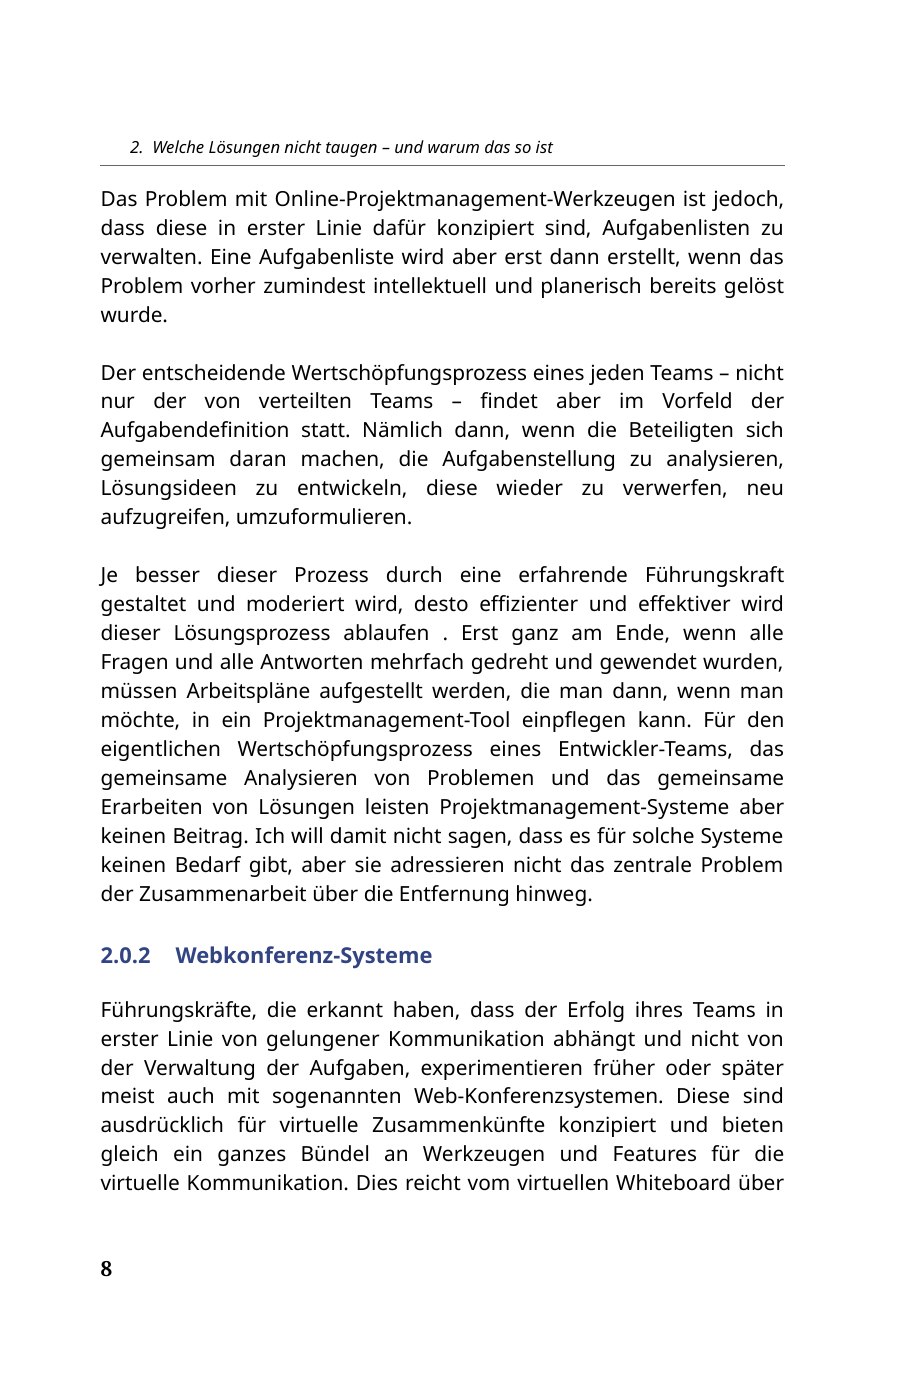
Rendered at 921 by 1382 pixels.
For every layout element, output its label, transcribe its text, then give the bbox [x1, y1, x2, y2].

text Je besser dieser Prozess durch eine erfahrende Führungskraft gestaltet und moderiert wird, desto effizienter und effektiver wird dieser Lösungsprozess ablaufen . Erst ganz am Ende, wenn alle Fragen und alle Antworten mehrfach gedreht und gewendet wurden, müssen Arbeitspläne aufgestellt werden, die man dann, wenn man möchte, in ein Projektmanagement-Tool einpflegen kann. Für den eigentlichen Wertschöpfungsprozess eines Entwickler-Teams, das gemeinsame Analysieren von Problemen und das gemeinsame Erarbeiten von Lösungen leisten Projektmanagement-Systeme aber keinen Beitrag. Ich will damit nicht sagen, dass es für solche Systeme keinen Bedarf gibt, aber sie adressieren nicht das zentrale Problem der Zusammenarbeit über die Entfernung hinweg. [100, 539, 785, 907]
text Führungskräfte, die erkannt haben, dass der Erfolg ihres Teams in erster Linie von gelungener Kommunikation abhängt und nicht von der Verwaltung der Aufgaben, experimentieren früher oder später meist auch mit sogenannten Web-Konferenzsystemen. Diese sind ausdrücklich für virtuelle Zusammenkünfte konzipiert und bieten gleich ein ganzes Bündel an Werkzeugen und Features für die virtuelle Kommunikation. Dies reicht vom virtuellen Whiteboard über [100, 982, 785, 1197]
subtitle Webkonferenz-Systeme [100, 940, 785, 970]
text Das Problem mit Online-Projektmanagement-Werkzeugen ist jedoch, dass diese in erster Linie dafür konzipiert sind, Aufgabenlisten zu verwalten. Eine Aufgabenliste wird aber erst dann erstellt, wenn das Problem vorher zumindest intellektuell und planerisch bereits gelöst wurde. [100, 183, 785, 328]
text Der entscheidende Wertschöpfungsprozess eines jeden Teams – nicht nur der von verteilten Teams – findet aber im Vorfeld der Aufgabendefinition statt. Nämlich dann, wenn die Beteiligten sich gemeinsam daran machen, die Aufgabenstellung zu analysieren, Lösungsideen zu entwickeln, diese wieder zu verwerfen, neu aufzugreifen, umzuformulieren. [100, 336, 785, 531]
